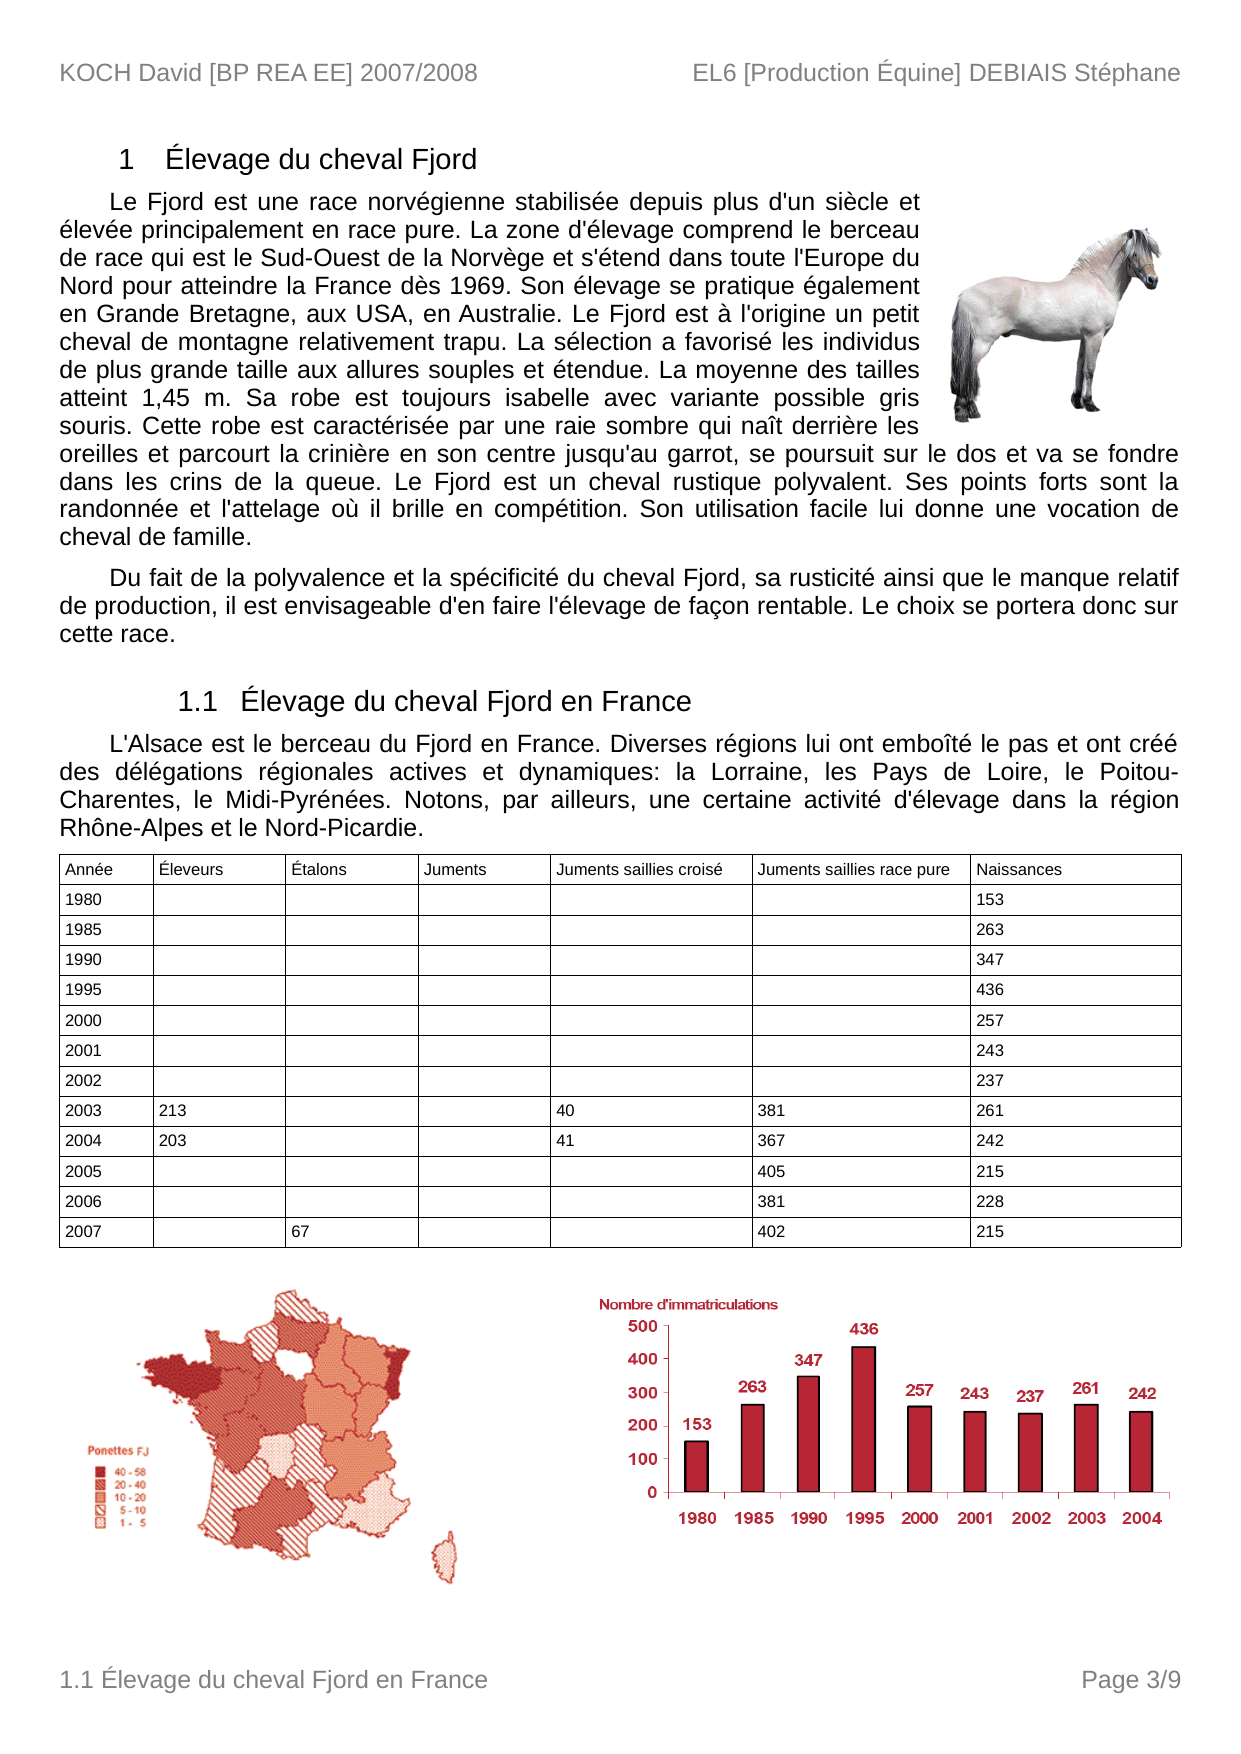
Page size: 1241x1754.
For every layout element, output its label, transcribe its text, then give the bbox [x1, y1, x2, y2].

table_cell [419, 1097, 550, 1126]
table_header Juments saillies croisé [551, 855, 752, 884]
table_cell [286, 1127, 418, 1156]
table_cell [286, 1036, 418, 1066]
table_cell [154, 1157, 285, 1186]
table_cell [753, 916, 970, 945]
table_cell 381 [753, 1097, 970, 1126]
table_cell [551, 1157, 752, 1186]
table_cell [419, 885, 550, 914]
table_cell [286, 916, 418, 945]
table_cell 2005 [60, 1157, 153, 1186]
table_cell 67 [286, 1218, 418, 1247]
table_cell 237 [971, 1067, 1181, 1096]
table_cell [419, 1036, 550, 1066]
table_cell 2002 [60, 1067, 153, 1096]
table_cell [154, 1218, 285, 1247]
table_cell [154, 1067, 285, 1096]
text Le Fjord est une race norvégienne stabilisée depuis plus d'un siècle et élevée principalement en race pure. La zone d'élevage comprend le berceau de race qui est le Sud-Ouest de la Norvège et s'étend dans toute l'Europe du Nord pour atteindre la France dès 1969. Son élevage se pratique également en Grande Bretagne, aux USA, en Australie. Le Fjord est à l'origine un petit cheval de montagne relativement trapu. La sélection a favorisé les individus de plus grande taille aux allures souples et étendue. La moyenne des tailles atteint 1,45 m. Sa robe est toujours isabelle avec variante possible gris souris. Cette robe est caractérisée par une raie sombre qui naît derrière les oreilles et parcourt la crinière en son centre jusqu'au garrot, se poursuit sur le dos et va se fondre dans les crins de la queue. Le Fjord est un cheval rustique polyvalent. Ses points forts sont la randonnée et l'attelage où il brille en compétition. Son utilisation facile lui donne une vocation de cheval de famille. [59, 188, 1181, 551]
table_header Juments [419, 855, 550, 884]
table_cell 2007 [60, 1218, 153, 1247]
table_cell [154, 1187, 285, 1217]
table_cell 257 [971, 1006, 1181, 1035]
table_header Étalons [286, 855, 418, 884]
table_header Juments saillies race pure [753, 855, 970, 884]
text L'Alsace est le berceau du Fjord en France. Diverses régions lui ont emboîté le pas et ont créé des délégations régionales actives et dynamiques: la Lorraine, les Pays de Loire, le Poitou-Charentes, le Midi-Pyrénées. Notons, par ailleurs, une certaine activité d'élevage dans la région Rhône-Alpes et le Nord-Picardie. [59, 730, 1181, 842]
table_cell [753, 946, 970, 975]
table_cell [154, 1006, 285, 1035]
table_cell [551, 1187, 752, 1217]
table_cell [419, 1187, 550, 1217]
table_cell [753, 885, 970, 914]
table_cell 2006 [60, 1187, 153, 1217]
table_header Éleveurs [154, 855, 285, 884]
table_cell 1990 [60, 946, 153, 975]
table_cell [419, 1006, 550, 1035]
table_cell [286, 1006, 418, 1035]
table_cell [154, 946, 285, 975]
table_cell 2000 [60, 1006, 153, 1035]
table_cell [286, 1157, 418, 1186]
table_cell [551, 885, 752, 914]
table_header Naissances [971, 855, 1181, 884]
table_cell 242 [971, 1127, 1181, 1156]
table_cell [551, 916, 752, 945]
table_cell 215 [971, 1218, 1181, 1247]
table_cell [419, 1218, 550, 1247]
table_cell [753, 1036, 970, 1066]
table_cell 367 [753, 1127, 970, 1156]
table_cell [286, 1097, 418, 1126]
table_cell [154, 976, 285, 1005]
table_cell 263 [971, 916, 1181, 945]
table_cell [753, 1067, 970, 1096]
table_cell 436 [971, 976, 1181, 1005]
table_cell 203 [154, 1127, 285, 1156]
table_cell 405 [753, 1157, 970, 1186]
table_cell [551, 1218, 752, 1247]
table_cell [419, 1157, 550, 1186]
table_cell 40 [551, 1097, 752, 1126]
table_cell [419, 916, 550, 945]
table_cell 228 [971, 1187, 1181, 1217]
table_cell [419, 976, 550, 1005]
table_cell [551, 1067, 752, 1096]
table_cell [419, 946, 550, 975]
table_cell 41 [551, 1127, 752, 1156]
table_cell [154, 1036, 285, 1066]
table_cell 381 [753, 1187, 970, 1217]
table_cell [753, 976, 970, 1005]
table_cell [286, 885, 418, 914]
table_cell [419, 1067, 550, 1096]
table_cell [154, 916, 285, 945]
subtitle Élevage du cheval Fjord [59, 143, 1181, 176]
table_cell [551, 946, 752, 975]
table_cell [286, 1187, 418, 1217]
table_cell 347 [971, 946, 1181, 975]
table_cell [154, 885, 285, 914]
table_cell 1985 [60, 916, 153, 945]
table_cell [551, 1036, 752, 1066]
table_cell 402 [753, 1218, 970, 1247]
table_cell 243 [971, 1036, 1181, 1066]
text Du fait de la polyvalence et la spécificité du cheval Fjord, sa rusticité ainsi que le manque relatif de production, il est envisageable d'en faire l'élevage de façon rentable. Le choix se portera donc sur cette race. [59, 563, 1181, 647]
table_cell 2001 [60, 1036, 153, 1066]
table_cell 153 [971, 885, 1181, 914]
table_cell 261 [971, 1097, 1181, 1126]
table_cell 213 [154, 1097, 285, 1126]
table_cell 2004 [60, 1127, 153, 1156]
table_cell 215 [971, 1157, 1181, 1186]
table_cell [286, 1067, 418, 1096]
table_cell [753, 1006, 970, 1035]
table_cell 1980 [60, 885, 153, 914]
table_cell [286, 976, 418, 1005]
table_cell [551, 976, 752, 1005]
table_cell [419, 1127, 550, 1156]
table_cell 2003 [60, 1097, 153, 1126]
table_cell [286, 946, 418, 975]
table_cell 1995 [60, 976, 153, 1005]
table_cell [551, 1006, 752, 1035]
subtitle Élevage du cheval Fjord en France [59, 685, 1181, 717]
table_header Année [60, 855, 153, 884]
